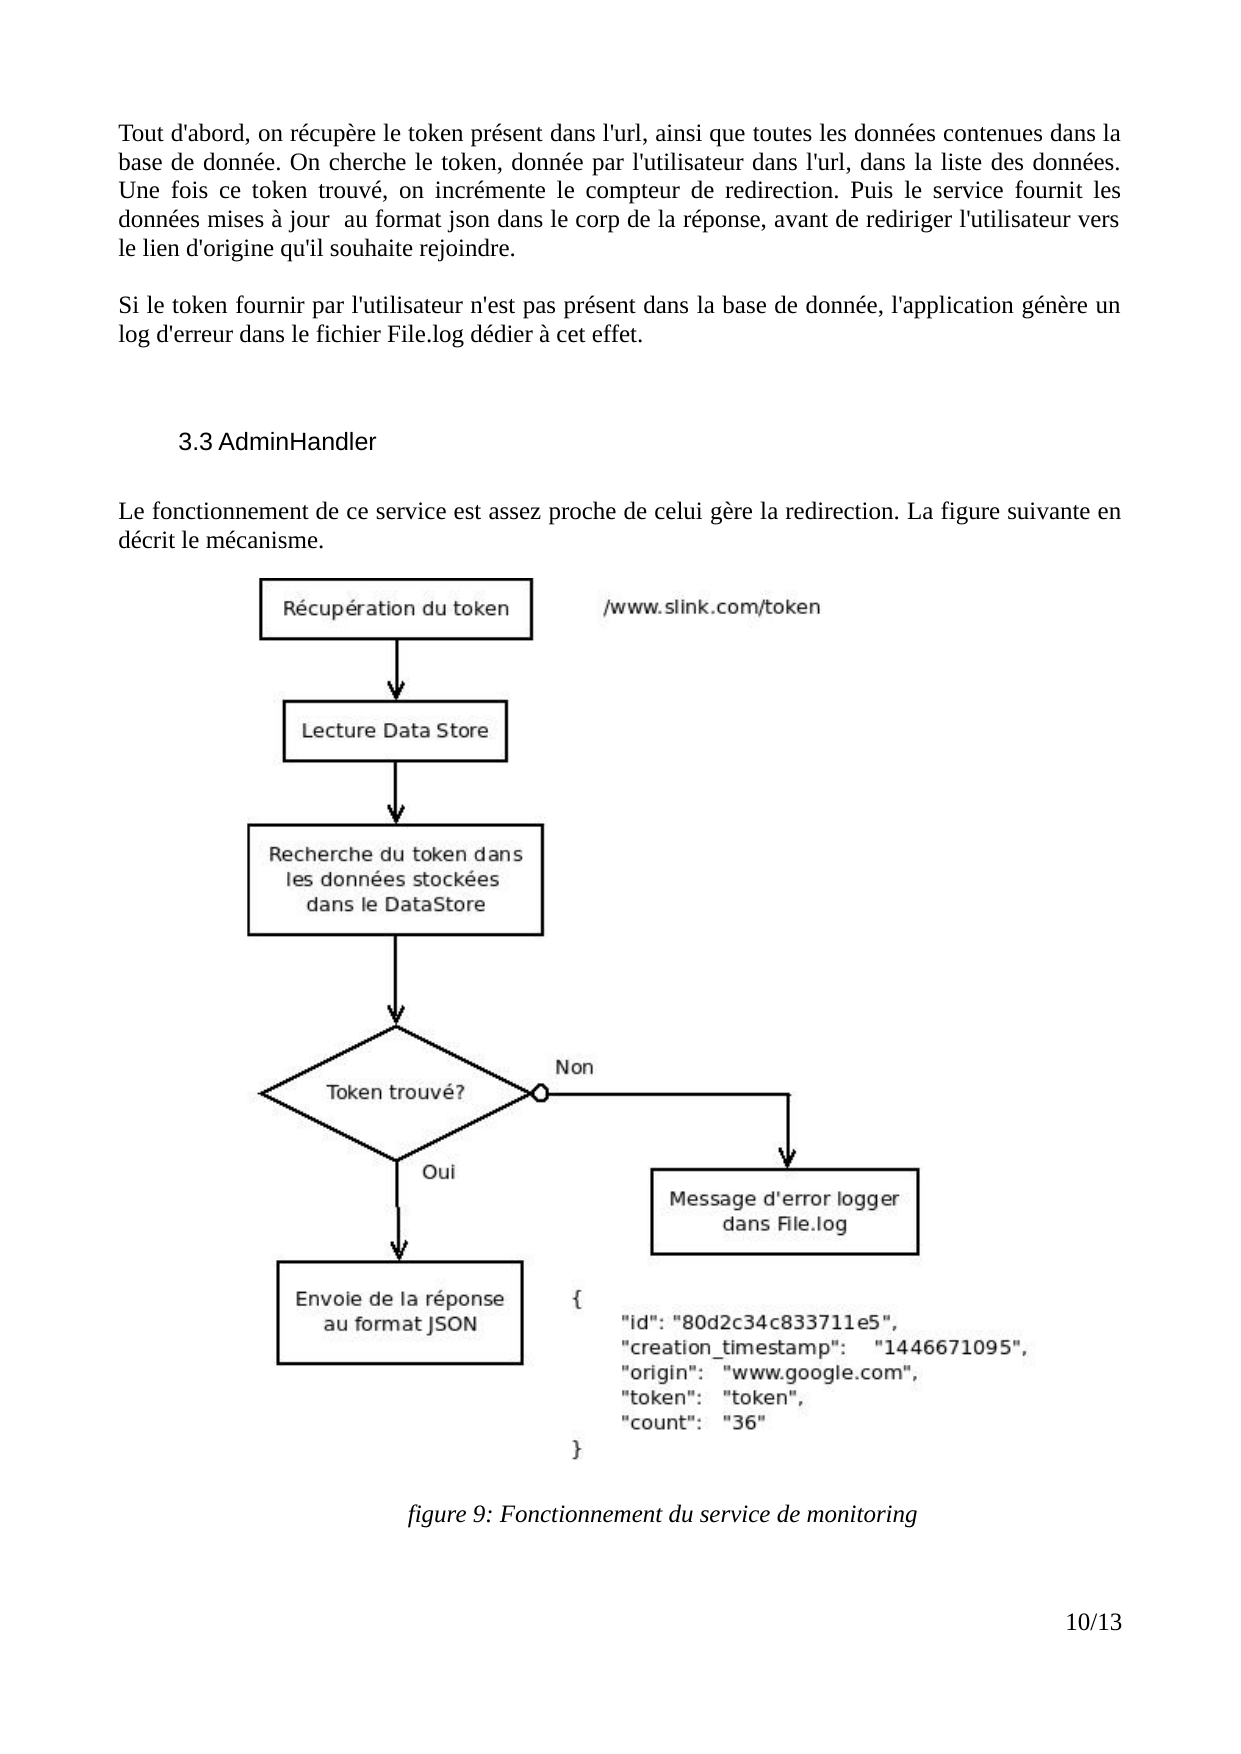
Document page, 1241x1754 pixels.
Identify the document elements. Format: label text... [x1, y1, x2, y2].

subtitle 3.3 AdminHandler [118, 426, 1122, 455]
text Le fonctionnement de ce service est assez proche de celui gère la redirection. La figure suivante en décrit le mécanisme. [118, 496, 1122, 554]
picture [247, 578, 1081, 1461]
text Si le token fournir par l'utilisateur n'est pas présent dans la base de donnée, l'application génère un log d'erreur dans le fichier File.log dédier à cet effet. [118, 291, 1122, 348]
text Tout d'abord, on récupère le token présent dans l'url, ainsi que toutes les données contenues dans la base de donnée. On cherche le token, donnée par l'utilisateur dans l'url, dans la liste des données. Une fois ce token trouvé, on incrémente le compteur de redirection. Puis le service fournit les données mises à jour au format json dans le corp de la réponse, avant de rediriger l'utilisateur vers le lien d'origine qu'il souhaite rejoindre. [118, 118, 1122, 262]
text figure 9: Fonctionnement du service de monitoring [247, 1499, 1080, 1528]
